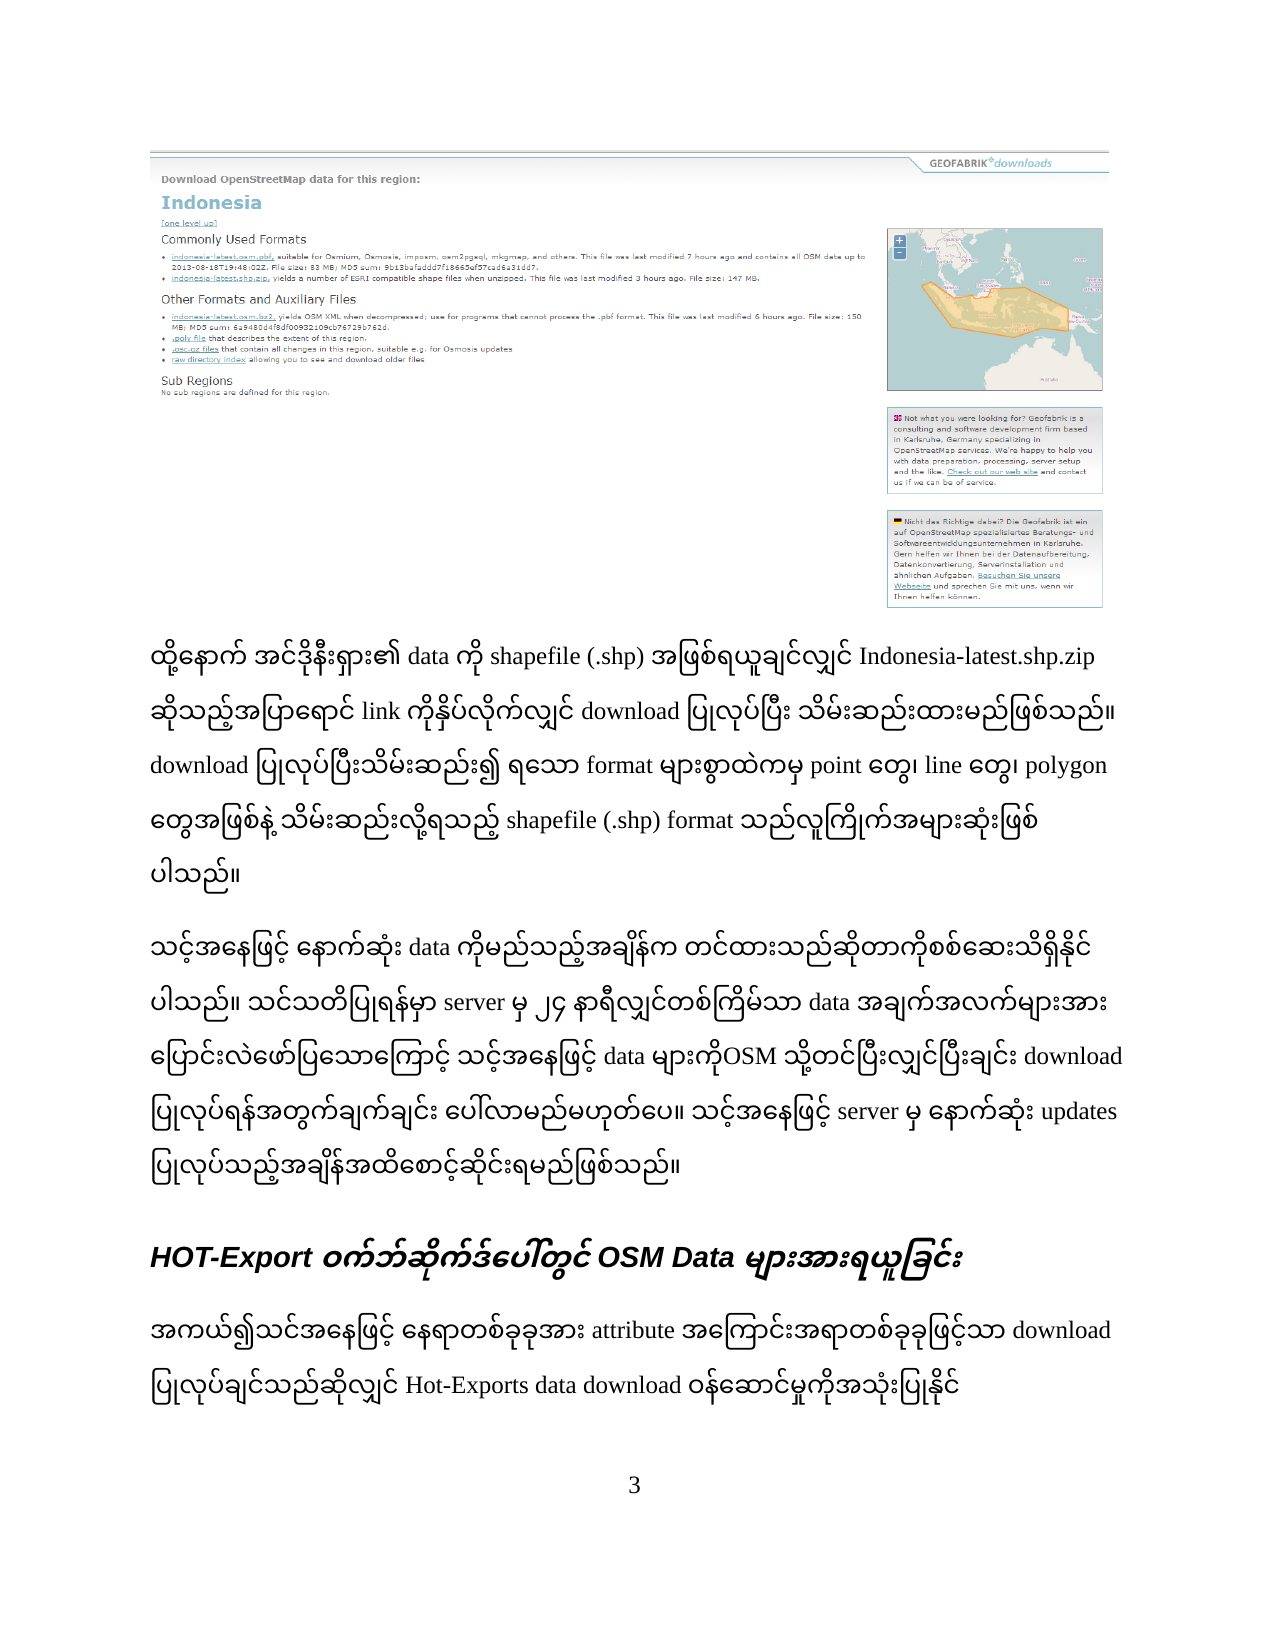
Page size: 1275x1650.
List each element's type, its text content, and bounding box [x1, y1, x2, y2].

subtitle HOT-Export ဝက်ဘ်ဆိုက်ဒ်ပေါ်တွင် OSM Data များအားရယူခြင်း [150, 1229, 1125, 1293]
text သင့်အနေဖြင့် နောက်ဆုံး data ကိုမည်သည့်အချိန်က တင်ထားသည်ဆိုတာကိုစစ်ဆေးသိရှိနိုင်ပါသည်။ သင်သတိပြုရန်မှာ server မှ ၂၄ နာရီလျှင်တစ်ကြိမ်သာ data အချက်အလက်များအား ပြောင်းလဲဖော်ပြသောကြောင့် သင့်အနေဖြင့် data များကိုOSM သို့တင်ပြီးလျှင်ပြီးချင်း download ပြုလုပ်ရန်အတွက်ချက်ချင်း ပေါ်လာမည်မဟုတ်ပေ။ သင့်အနေဖြင့် server မှ နောက်ဆုံး updates ပြုလုပ်သည့်အချိန်အထိစောင့်ဆိုင်းရမည်ဖြစ်သည်။ [150, 922, 1125, 1195]
picture [150, 150, 1110, 614]
text အကယ်၍သင်အနေဖြင့် နေရာတစ်ခုခုအား attribute အကြောင်းအရာတစ်ခုခုဖြင့်သာ download ပြုလုပ်ချင်သည်ဆိုလျှင် Hot-Exports data download ဝန်ဆောင်မှုကိုအသုံးပြုနိုင် [150, 1305, 1125, 1414]
text ထို့နောက် အင်ဒိုနီးရှား၏ data ကို shapefile (.shp) အဖြစ်ရယူချင်လျှင် Indonesia-latest.shp.zip ဆိုသည့်အပြာရောင် link ကိုနှိပ်လိုက်လျှင် download ပြုလုပ်ပြီး သိမ်းဆည်းထားမည်ဖြစ်သည်။ download ပြုလုပ်ပြီးသိမ်းဆည်း၍ ရသော format များစွာထဲကမှ point တွေ၊ line တွေ၊ polygon တွေအဖြစ်နဲ့ သိမ်းဆည်းလို့ရသည့် shapefile (.shp) format သည်လူကြိုက်အများဆုံးဖြစ်ပါသည်။ [150, 631, 1125, 904]
